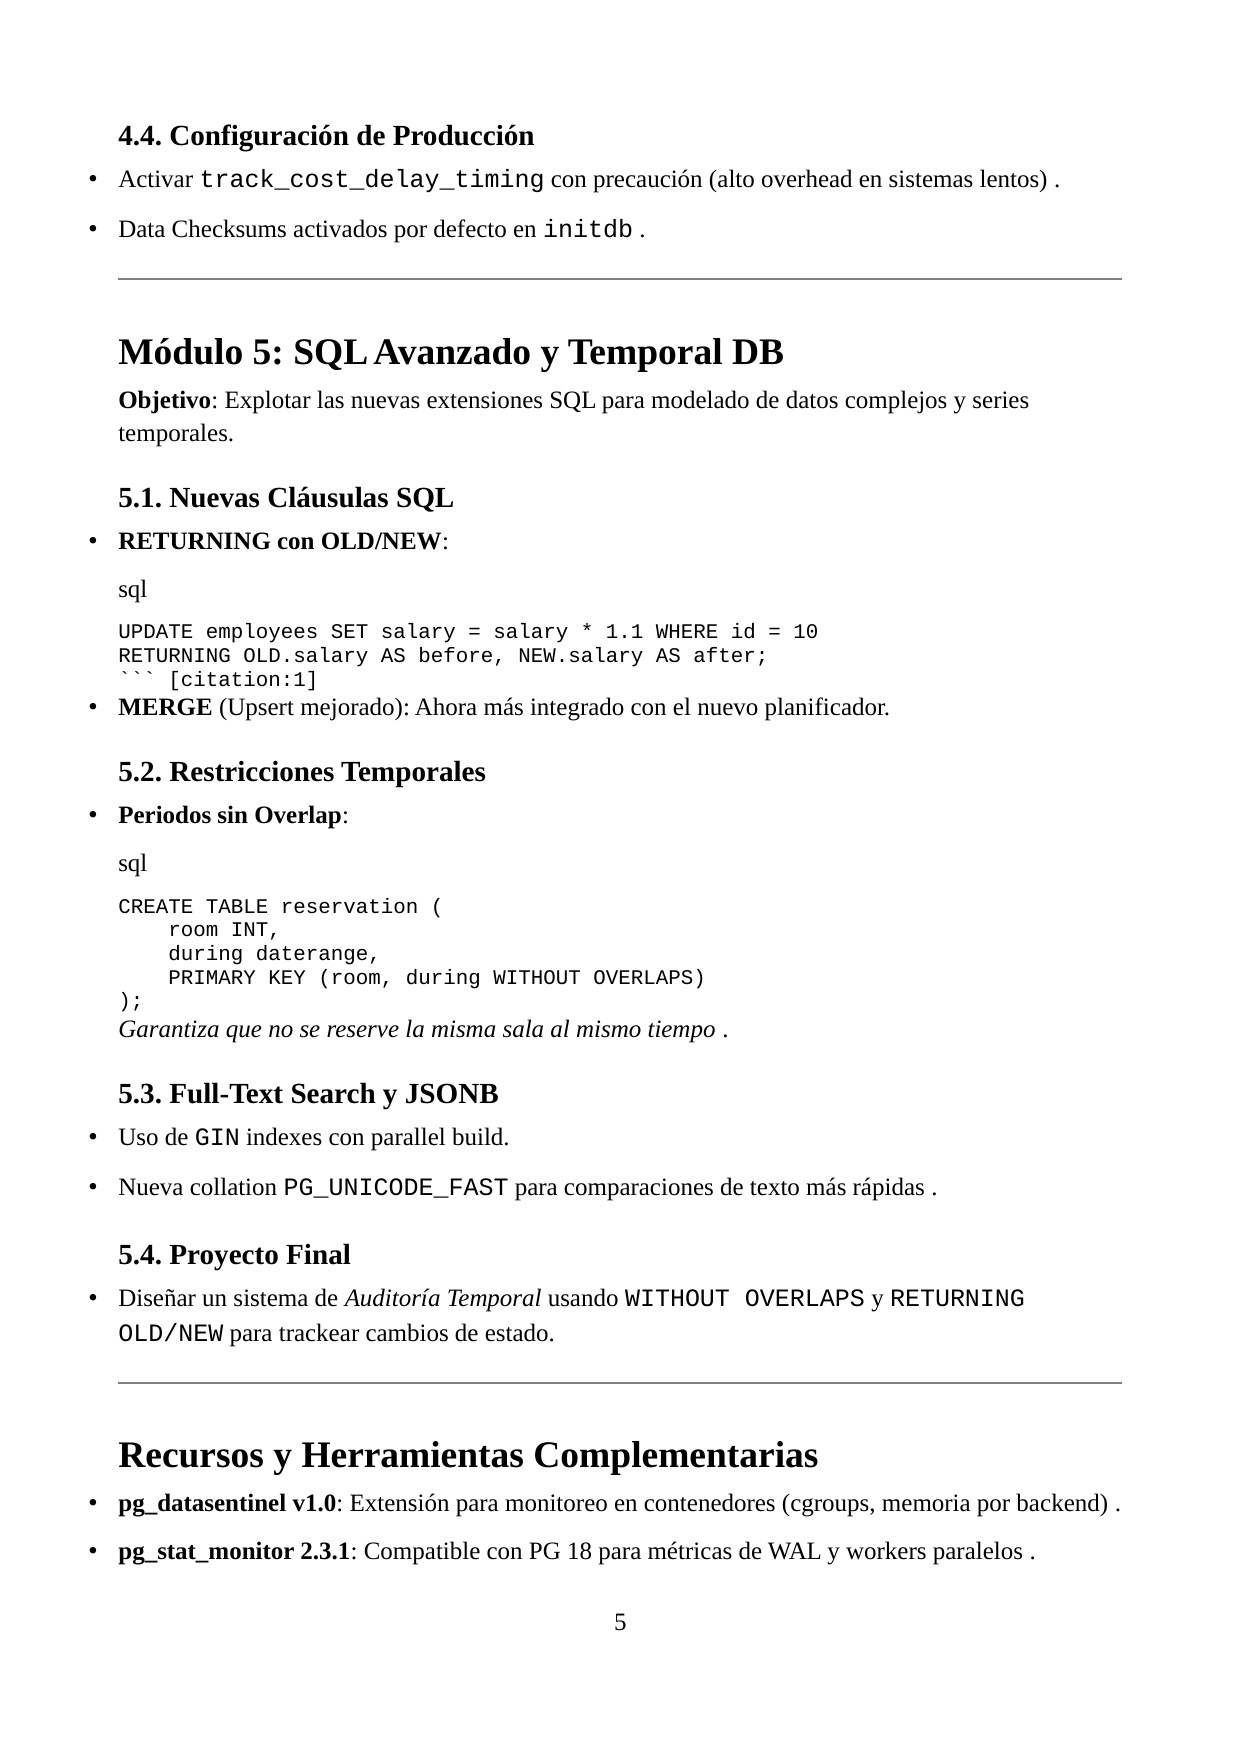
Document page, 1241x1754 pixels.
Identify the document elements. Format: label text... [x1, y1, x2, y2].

list Data Checksums activados por defecto en initdb . [118, 214, 1122, 245]
list PRIMARY KEY (room, during WITHOUT OVERLAPS) [118, 967, 1122, 990]
text Objetivo: Explotar las nuevas extensiones SQL para modelado de datos complejos y series temporales. [118, 385, 1122, 447]
list during daterange, [118, 943, 1122, 967]
list MERGE (Upsert mejorado): Ahora más integrado con el nuevo planificador. [118, 692, 1122, 721]
list RETURNING con OLD/NEW: [118, 526, 1122, 555]
list sql [118, 848, 1122, 877]
list Nueva collation PG_UNICODE_FAST para comparaciones de texto más rápidas . [118, 1172, 1122, 1203]
list ); [118, 990, 1122, 1014]
subtitle 5.2. Restricciones Temporales [118, 754, 1122, 788]
list UPDATE employees SET salary = salary * 1.1 WHERE id = 10 [118, 621, 1122, 645]
subtitle 5.3. Full-Text Search y JSONB [118, 1076, 1122, 1110]
list RETURNING OLD.salary AS before, NEW.salary AS after; [118, 645, 1122, 669]
list Garantiza que no se reserve la misma sala al mismo tiempo . [118, 1014, 1122, 1043]
list Activar track_cost_delay_timing con precaución (alto overhead en sistemas lentos) . [118, 164, 1122, 195]
subtitle 5.4. Proyecto Final [118, 1237, 1122, 1270]
list CREATE TABLE reservation ( [118, 896, 1122, 919]
list pg_stat_monitor 2.3.1: Compatible con PG 18 para métricas de WAL y workers paralelos . [118, 1536, 1122, 1565]
list Periodos sin Overlap: [118, 801, 1122, 829]
list Diseñar un sistema de Auditoría Temporal usando WITHOUT OVERLAPS y RETURNING OLD/NEW para trackear cambios de estado. [118, 1283, 1122, 1349]
subtitle Módulo 5: SQL Avanzado y Temporal DB [118, 329, 1122, 372]
subtitle 5.1. Nuevas Cláusulas SQL [118, 480, 1122, 514]
list pg_datasentinel v1.0: Extensión para monitoreo en contenedores (cgroups, memoria por backend) . [118, 1488, 1122, 1517]
list room INT, [118, 919, 1122, 943]
subtitle 4.4. Configuración de Producción [118, 118, 1122, 152]
list sql [118, 574, 1122, 602]
list Uso de GIN indexes con parallel build. [118, 1122, 1122, 1153]
list ``` [citation:1] [118, 669, 1122, 692]
subtitle Recursos y Herramientas Complementarias [118, 1433, 1122, 1476]
